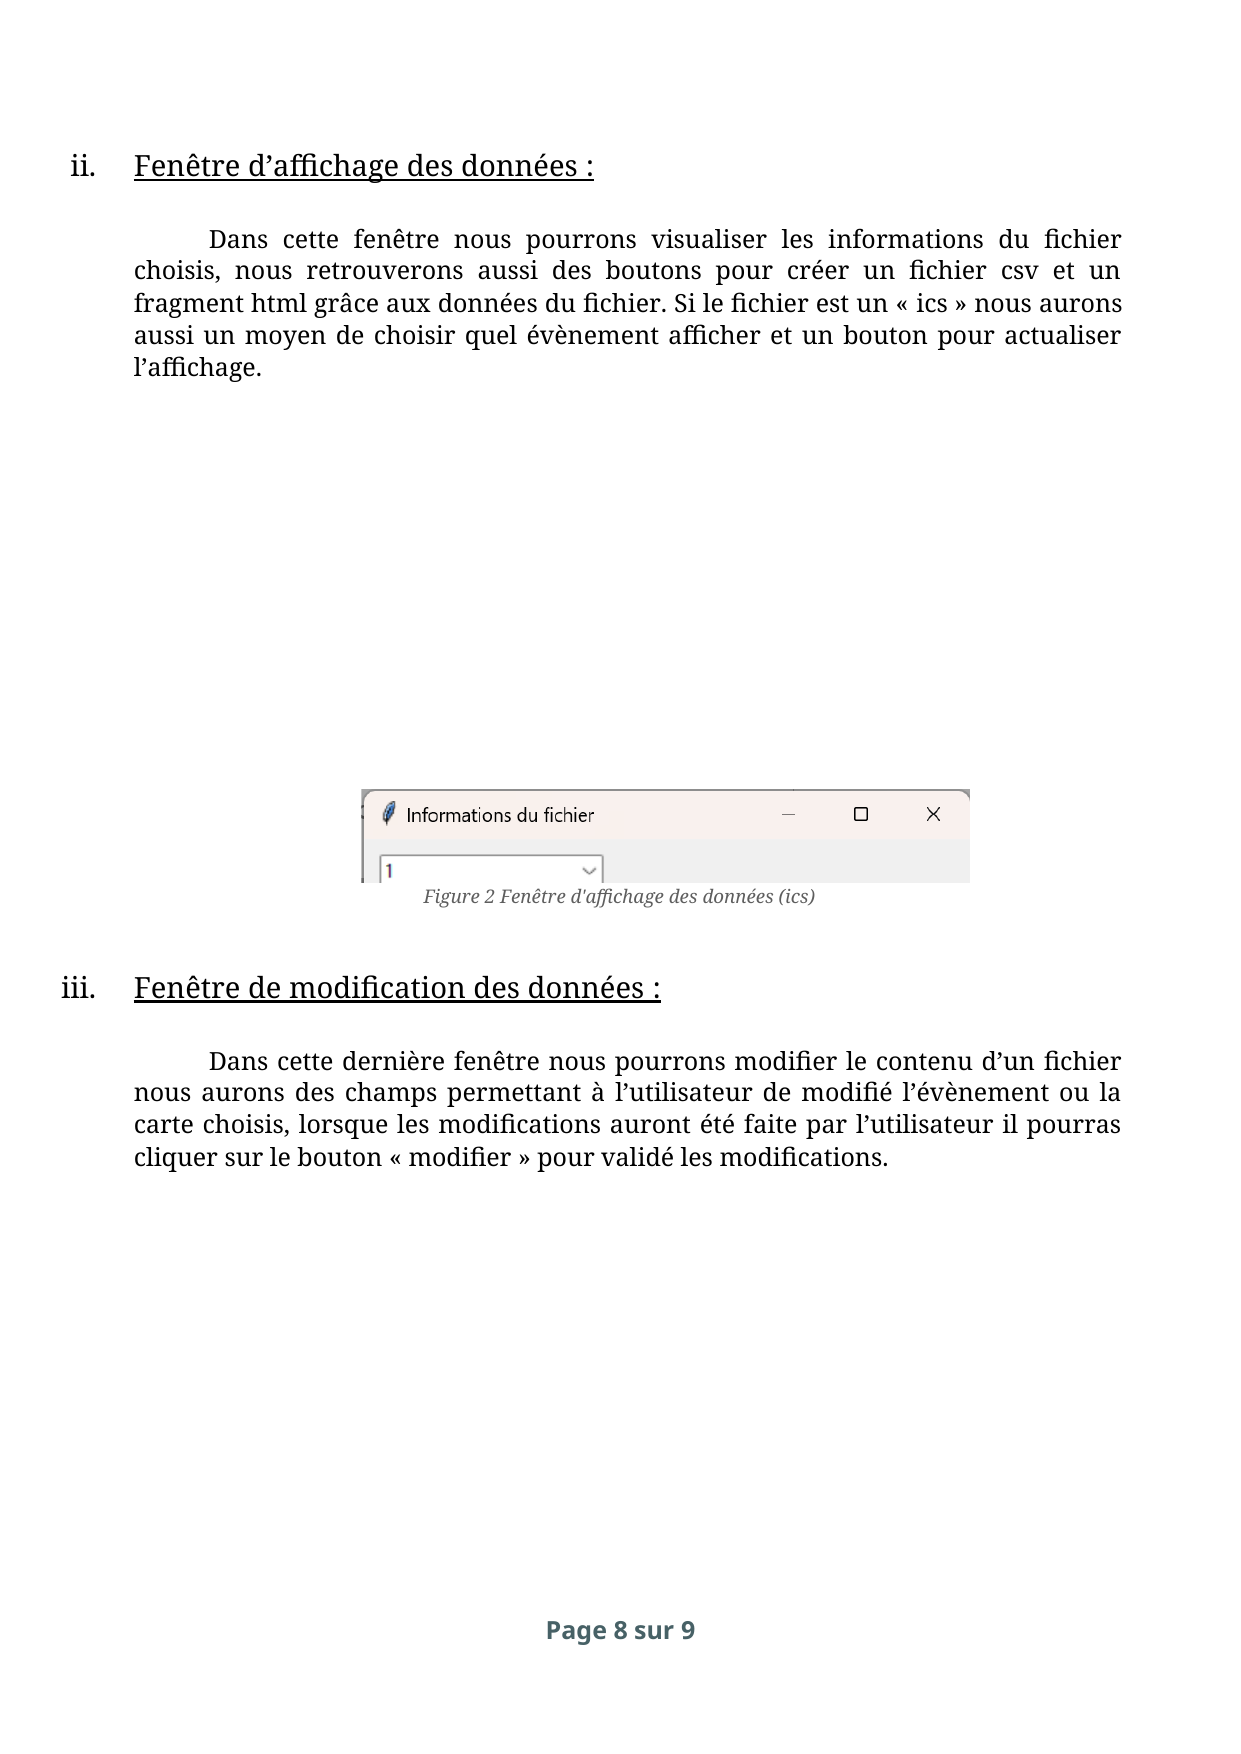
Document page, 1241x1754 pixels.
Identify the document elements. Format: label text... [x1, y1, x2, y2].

list Fenêtre d’affichage des données : [96, 145, 1182, 185]
list Fenêtre de modification des données : [96, 967, 1182, 1007]
text Dans cette fenêtre nous pourrons visualiser les informations du fichier choisis, nous retrouverons aussi des boutons pour créer un fichier csv et un fragment html grâce aux données du fichier. Si le fichier est un « ics » nous aurons aussi un moyen de choisir quel évènement afficher et un bouton pour actualiser l’affichage. [133, 222, 1123, 384]
text Figure 2 Fenêtre d'affichage des données (ics) [58, 883, 1182, 908]
text Dans cette dernière fenêtre nous pourrons modifier le contenu d’un fichier nous aurons des champs permettant à l’utilisateur de modifié l’évènement ou la carte choisis, lorsque les modifications auront été faite par l’utilisateur il pourras cliquer sur le bouton « modifier » pour validé les modifications. [133, 1044, 1123, 1173]
